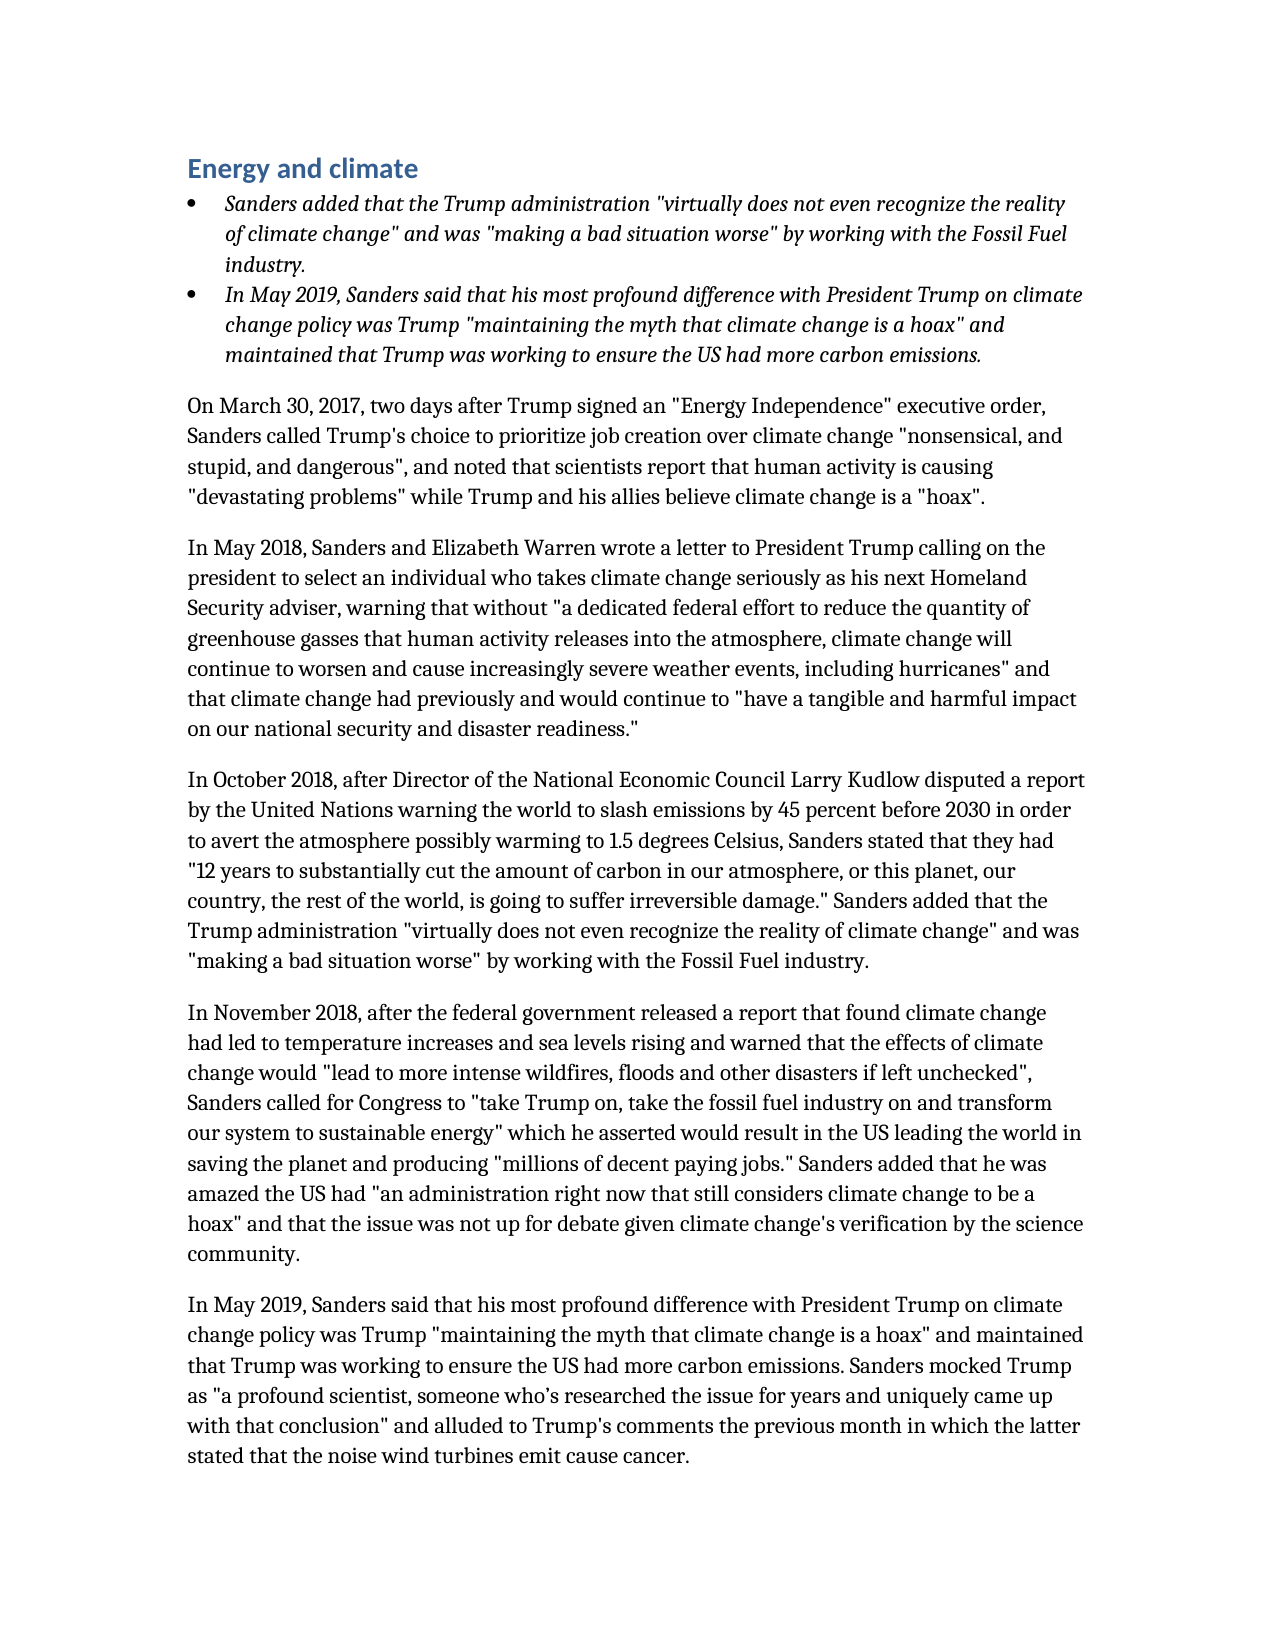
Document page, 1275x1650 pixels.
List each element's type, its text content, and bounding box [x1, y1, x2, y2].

text In October 2018, after Director of the National Economic Council Larry Kudlow disputed a report by the United Nations warning the world to slash emissions by 45 percent before 2030 in order to avert the atmosphere possibly warming to 1.5 degrees Celsius, Sanders stated that they had "12 years to substantially cut the amount of carbon in our atmosphere, or this planet, our country, the rest of the world, is going to suffer irreversible damage." Sanders added that the Trump administration "virtually does not even recognize the reality of climate change" and was "making a bad situation worse" by working with the Fossil Fuel industry. [187, 767, 1087, 974]
subtitle Energy and climate [187, 150, 1087, 186]
list In May 2019, Sanders said that his most profound difference with President Trump on climate change policy was Trump "maintaining the myth that climate change is a hoax" and maintained that Trump was working to ensure the US had more carbon emissions. [187, 282, 1087, 368]
list Sanders added that the Trump administration "virtually does not even recognize the reality of climate change" and was "making a bad situation worse" by working with the Fossil Fuel industry. [187, 191, 1087, 278]
text In May 2018, Sanders and Elizabeth Warren wrote a letter to President Trump calling on the president to select an individual who takes climate change seriously as his next Homeland Security adviser, warning that without "a dedicated federal effort to reduce the quantity of greenhouse gasses that human activity releases into the atmosphere, climate change will continue to worsen and cause increasingly severe weather events, including hurricanes" and that climate change had previously and would continue to "have a tangible and harmful impact on our national security and disaster readiness." [187, 535, 1087, 742]
text In November 2018, after the federal government released a report that found climate change had led to temperature increases and sea levels rising and warned that the effects of climate change would "lead to more intense wildfires, floods and other disasters if left unchecked", Sanders called for Congress to "take Trump on, take the fossil fuel industry on and transform our system to sustainable energy" which he asserted would result in the US leading the world in saving the planet and producing "millions of decent paying jobs." Sanders added that he was amazed the US had "an administration right now that still considers climate change to be a hoax" and that the issue was not up for debate given climate change's verification by the science community. [187, 999, 1087, 1267]
text On March 30, 2017, two days after Trump signed an "Energy Independence" executive order, Sanders called Trump's choice to prioritize job creation over climate change "nonsensical, and stupid, and dangerous", and noted that scientists report that human activity is causing "devastating problems" while Trump and his allies believe climate change is a "hoax". [187, 393, 1087, 510]
text In May 2019, Sanders said that his most profound difference with President Trump on climate change policy was Trump "maintaining the myth that climate change is a hoax" and maintained that Trump was working to ensure the US had more carbon emissions. Sanders mocked Trump as "a profound scientist, someone who’s researched the issue for years and uniquely came up with that conclusion" and alluded to Trump's comments the previous month in which the latter stated that the noise wind turbines emit cause cancer. [187, 1292, 1087, 1469]
